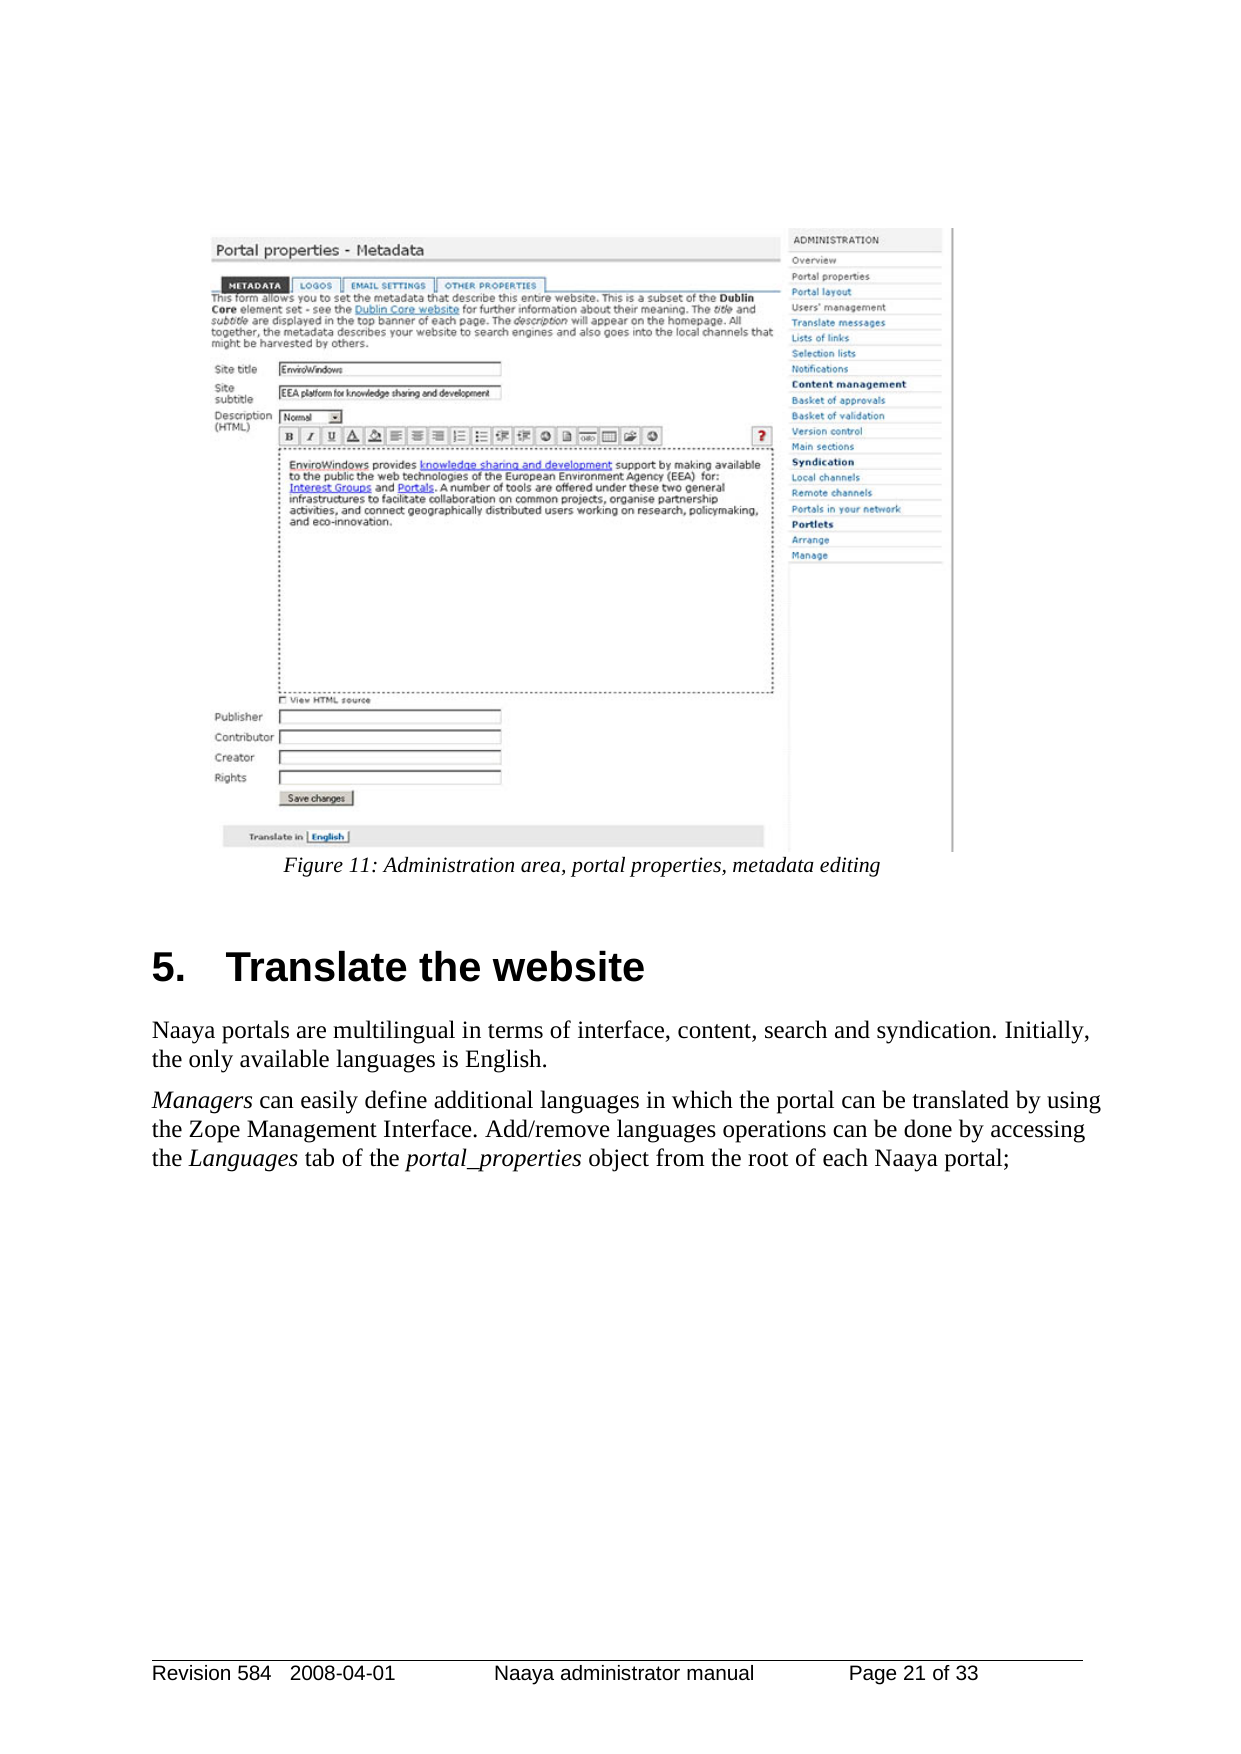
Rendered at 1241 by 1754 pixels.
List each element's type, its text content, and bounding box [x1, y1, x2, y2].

text Naaya portals are multilingual in terms of interface, content, search and syndication. Initially, the only available languages is English. [152, 1015, 1120, 1073]
text Managers can easily define additional languages in which the portal can be translated by using the Zope Management Interface. Add/remove languages operations can be done by accessing the Languages tab of the portal_properties object from the root of each Naaya portal; [152, 1085, 1120, 1172]
picture [210, 228, 957, 852]
text Figure 11: Administration area, portal properties, metadata editing [210, 852, 957, 877]
subtitle Translate the website [151, 942, 1120, 990]
